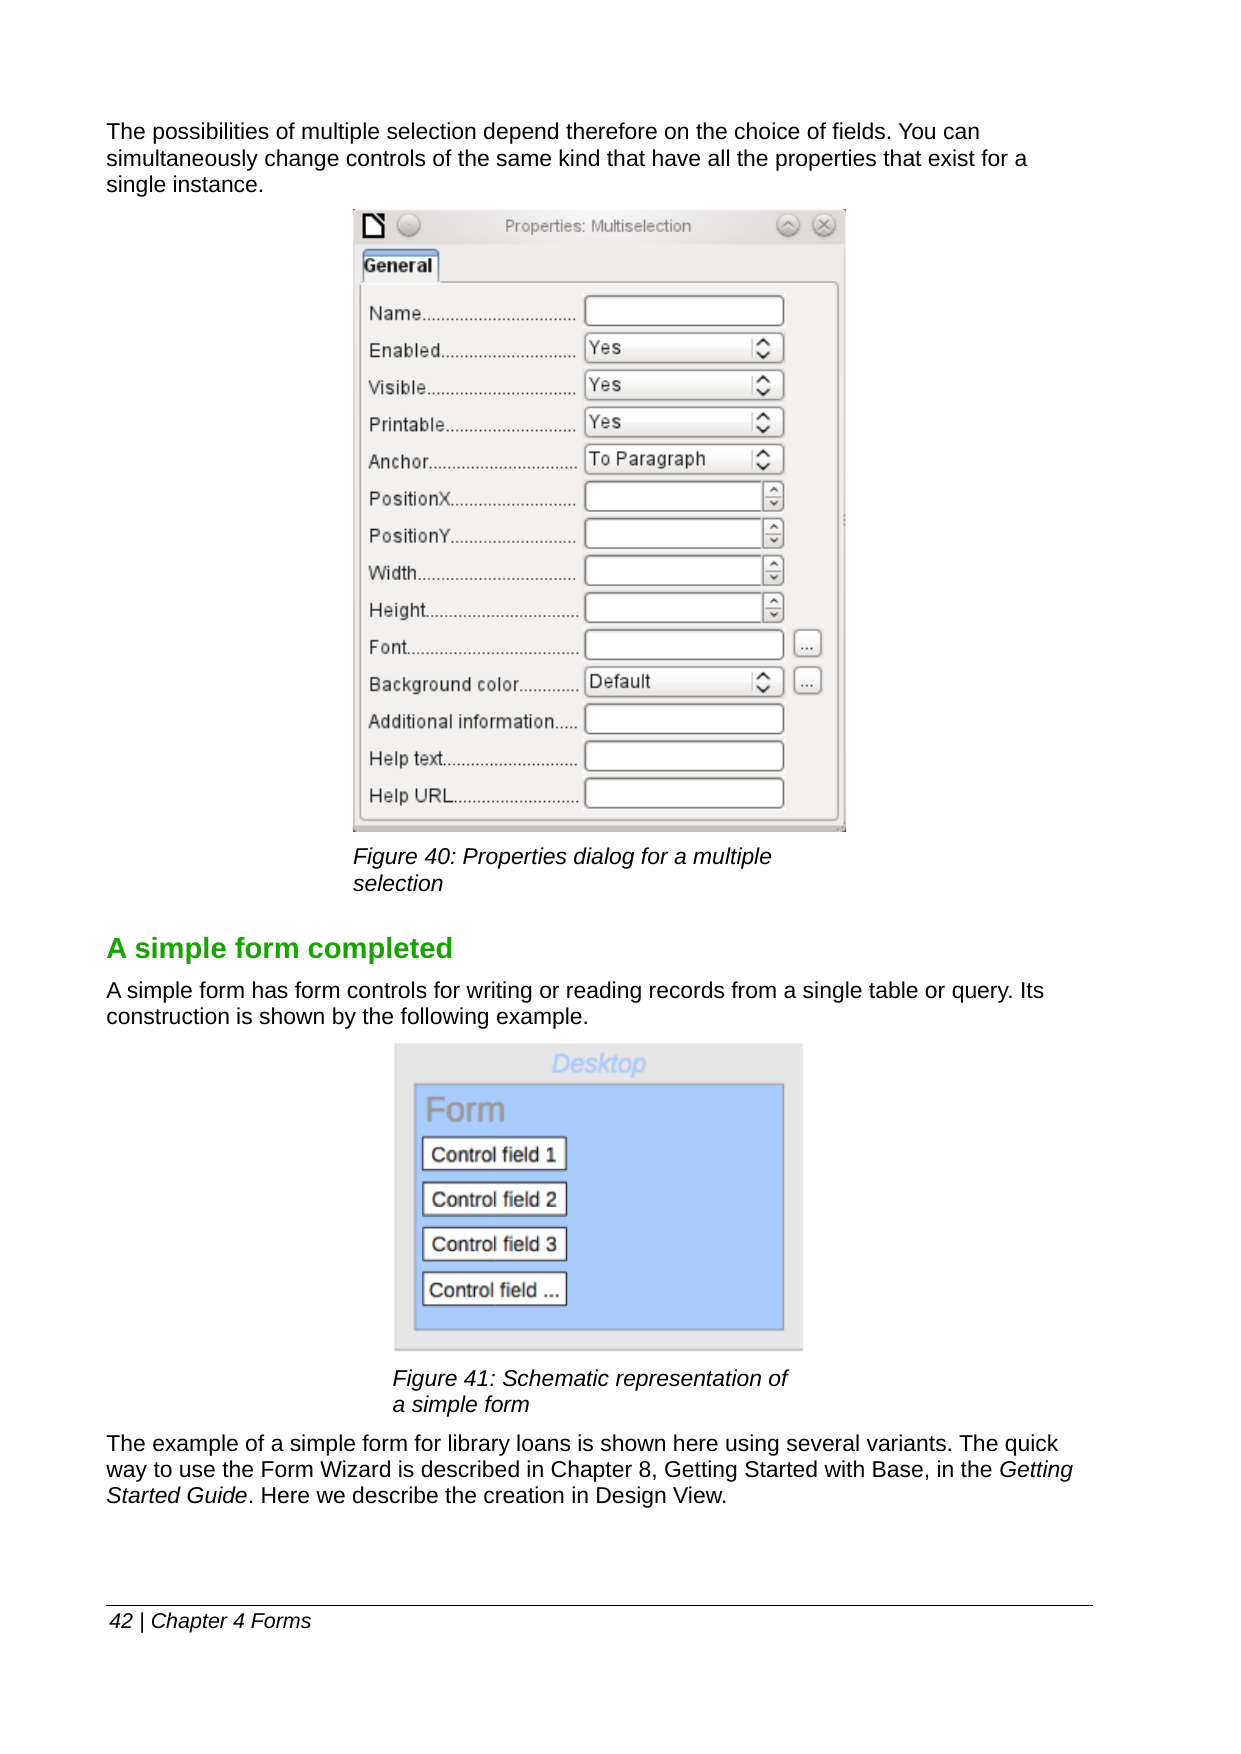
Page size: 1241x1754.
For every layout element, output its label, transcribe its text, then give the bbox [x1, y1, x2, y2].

text Figure 41: Schematic representation of a simple form [392, 1365, 807, 1418]
picture [392, 1042, 807, 1354]
text The example of a simple form for library loans is shown here using several variants. The quick way to use the Form Wizard is described in Chapter 8, Getting Started with Base, in the Getting Started Guide. Here we describe the creation in Design View. [106, 1430, 1093, 1509]
picture [352, 209, 847, 832]
text Figure 40: Properties dialog for a multiple selection [353, 843, 846, 896]
text The possibilities of multiple selection depend therefore on the choice of fields. You can simultaneously change controls of the same kind that have all the properties that exist for a single instance. [106, 118, 1093, 197]
text A simple form has form controls for writing or reading records from a single table or query. Its construction is shown by the following example. [106, 977, 1093, 1029]
subtitle A simple form completed [106, 931, 1093, 965]
